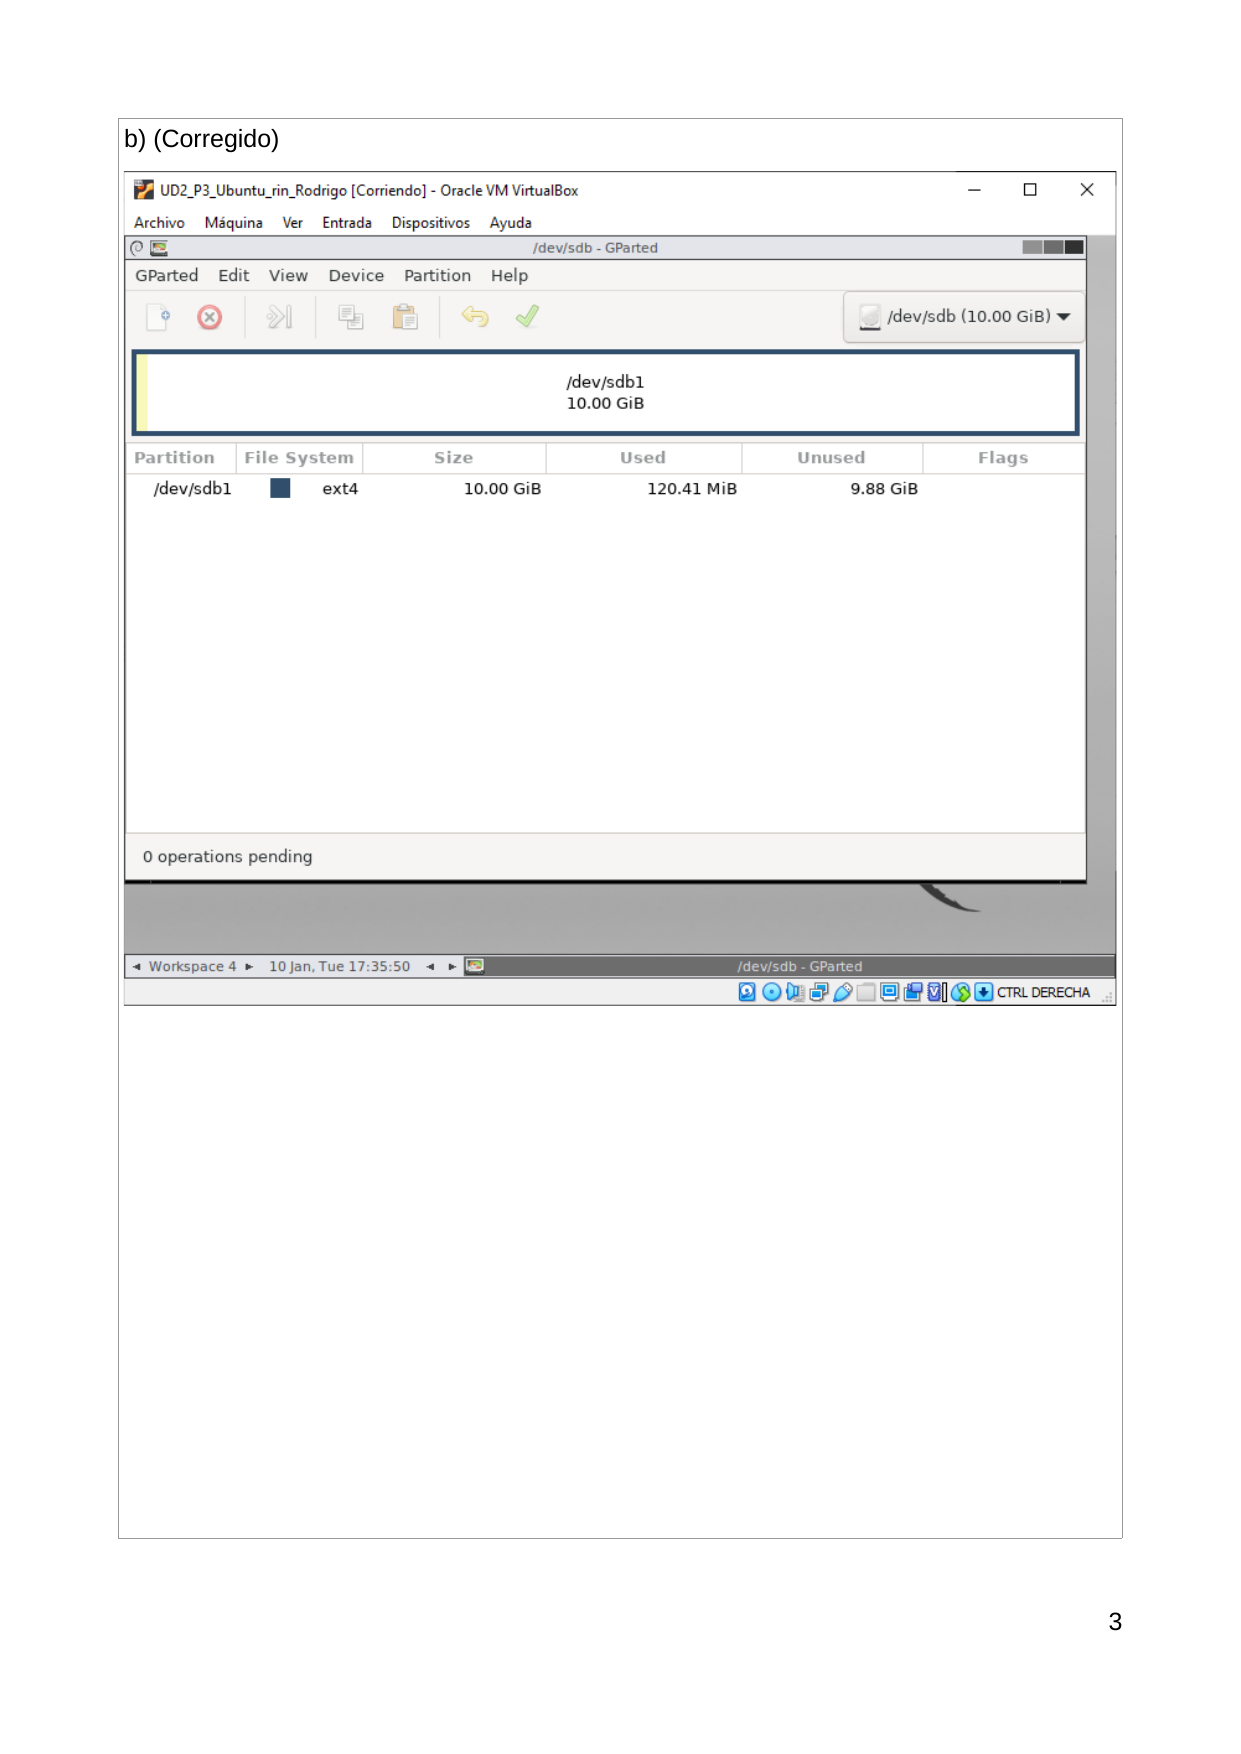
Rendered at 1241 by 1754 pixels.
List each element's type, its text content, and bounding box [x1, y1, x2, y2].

picture [123, 171, 1117, 1006]
table_cell b) (Corregido) [119, 119, 1122, 1537]
